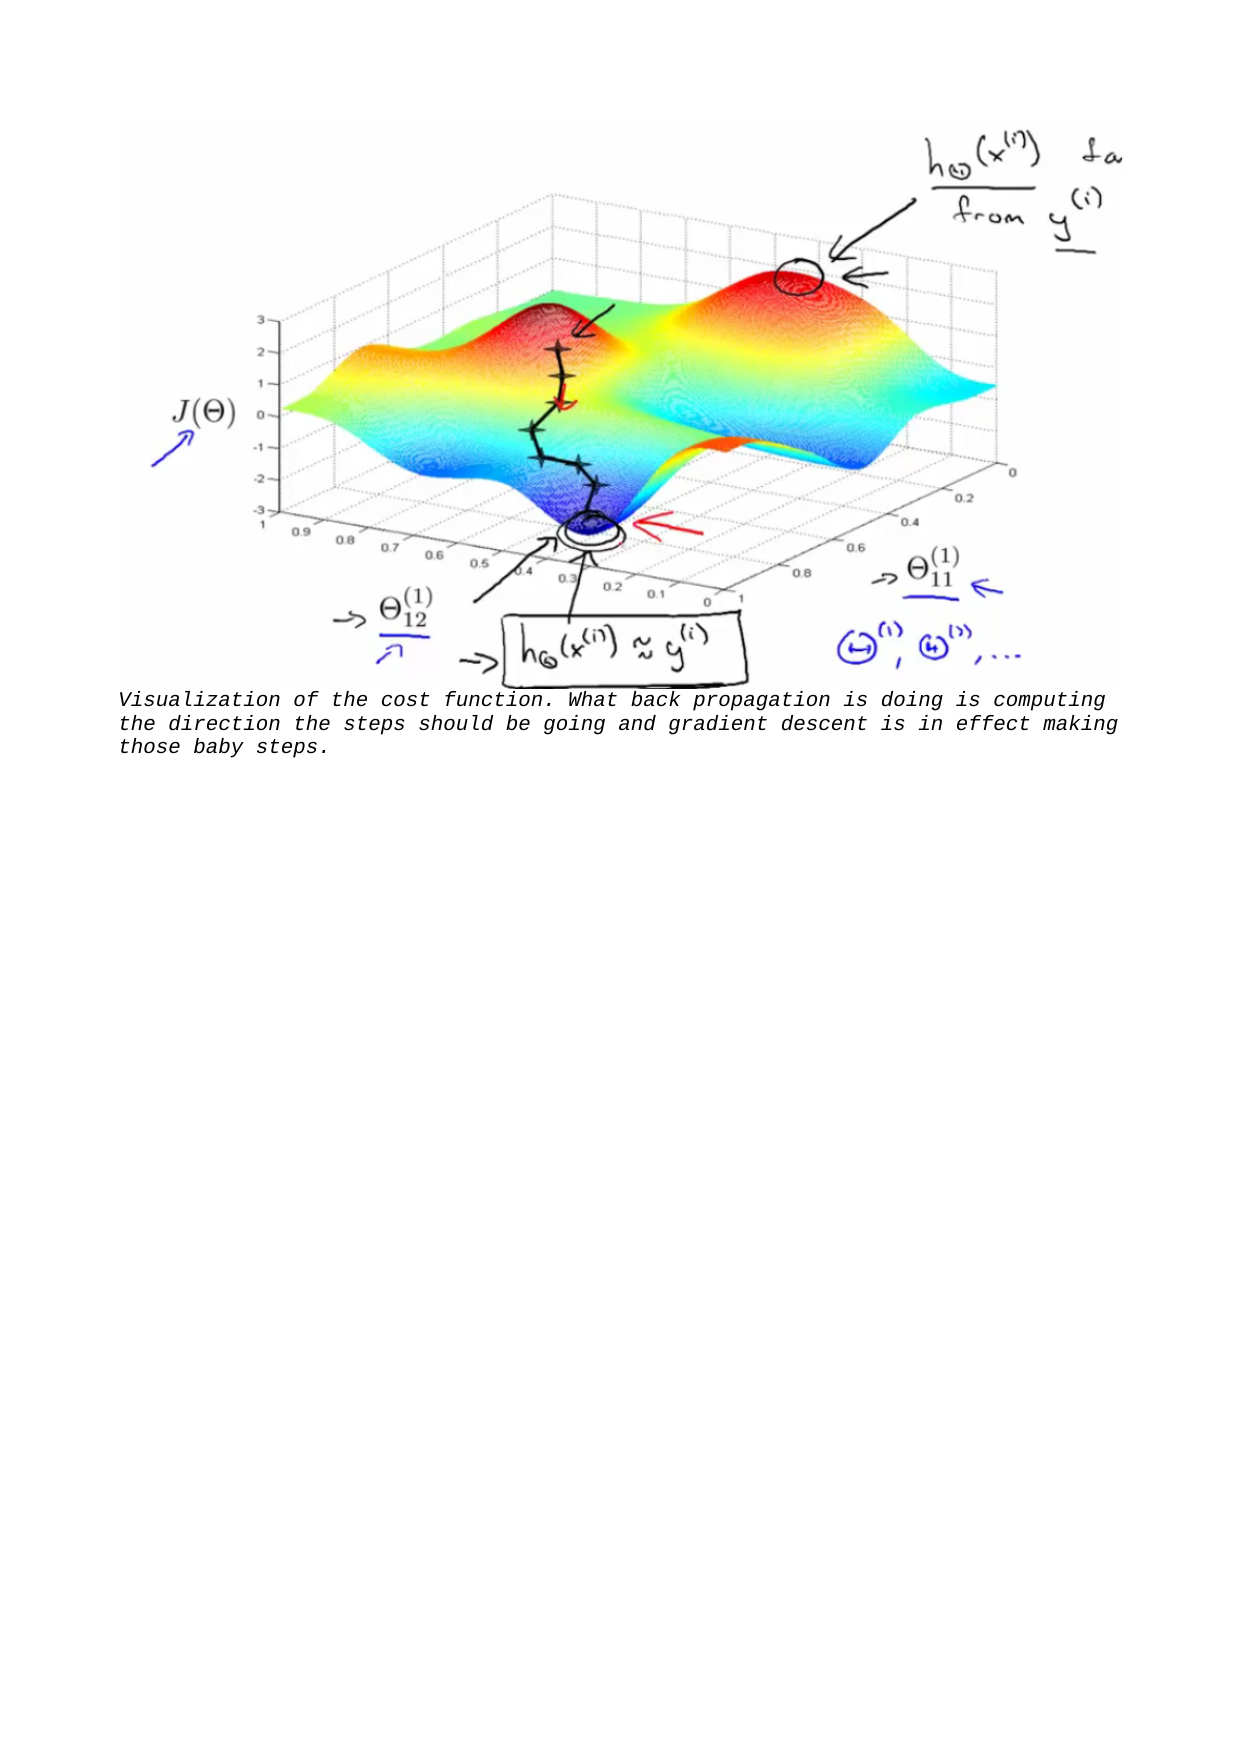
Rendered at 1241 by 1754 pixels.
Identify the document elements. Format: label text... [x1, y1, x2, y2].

text Visualization of the cost function. What back propagation is doing is computing the direction the steps should be going and gradient descent is in effect making those baby steps. [118, 689, 1122, 760]
picture [118, 118, 1123, 689]
